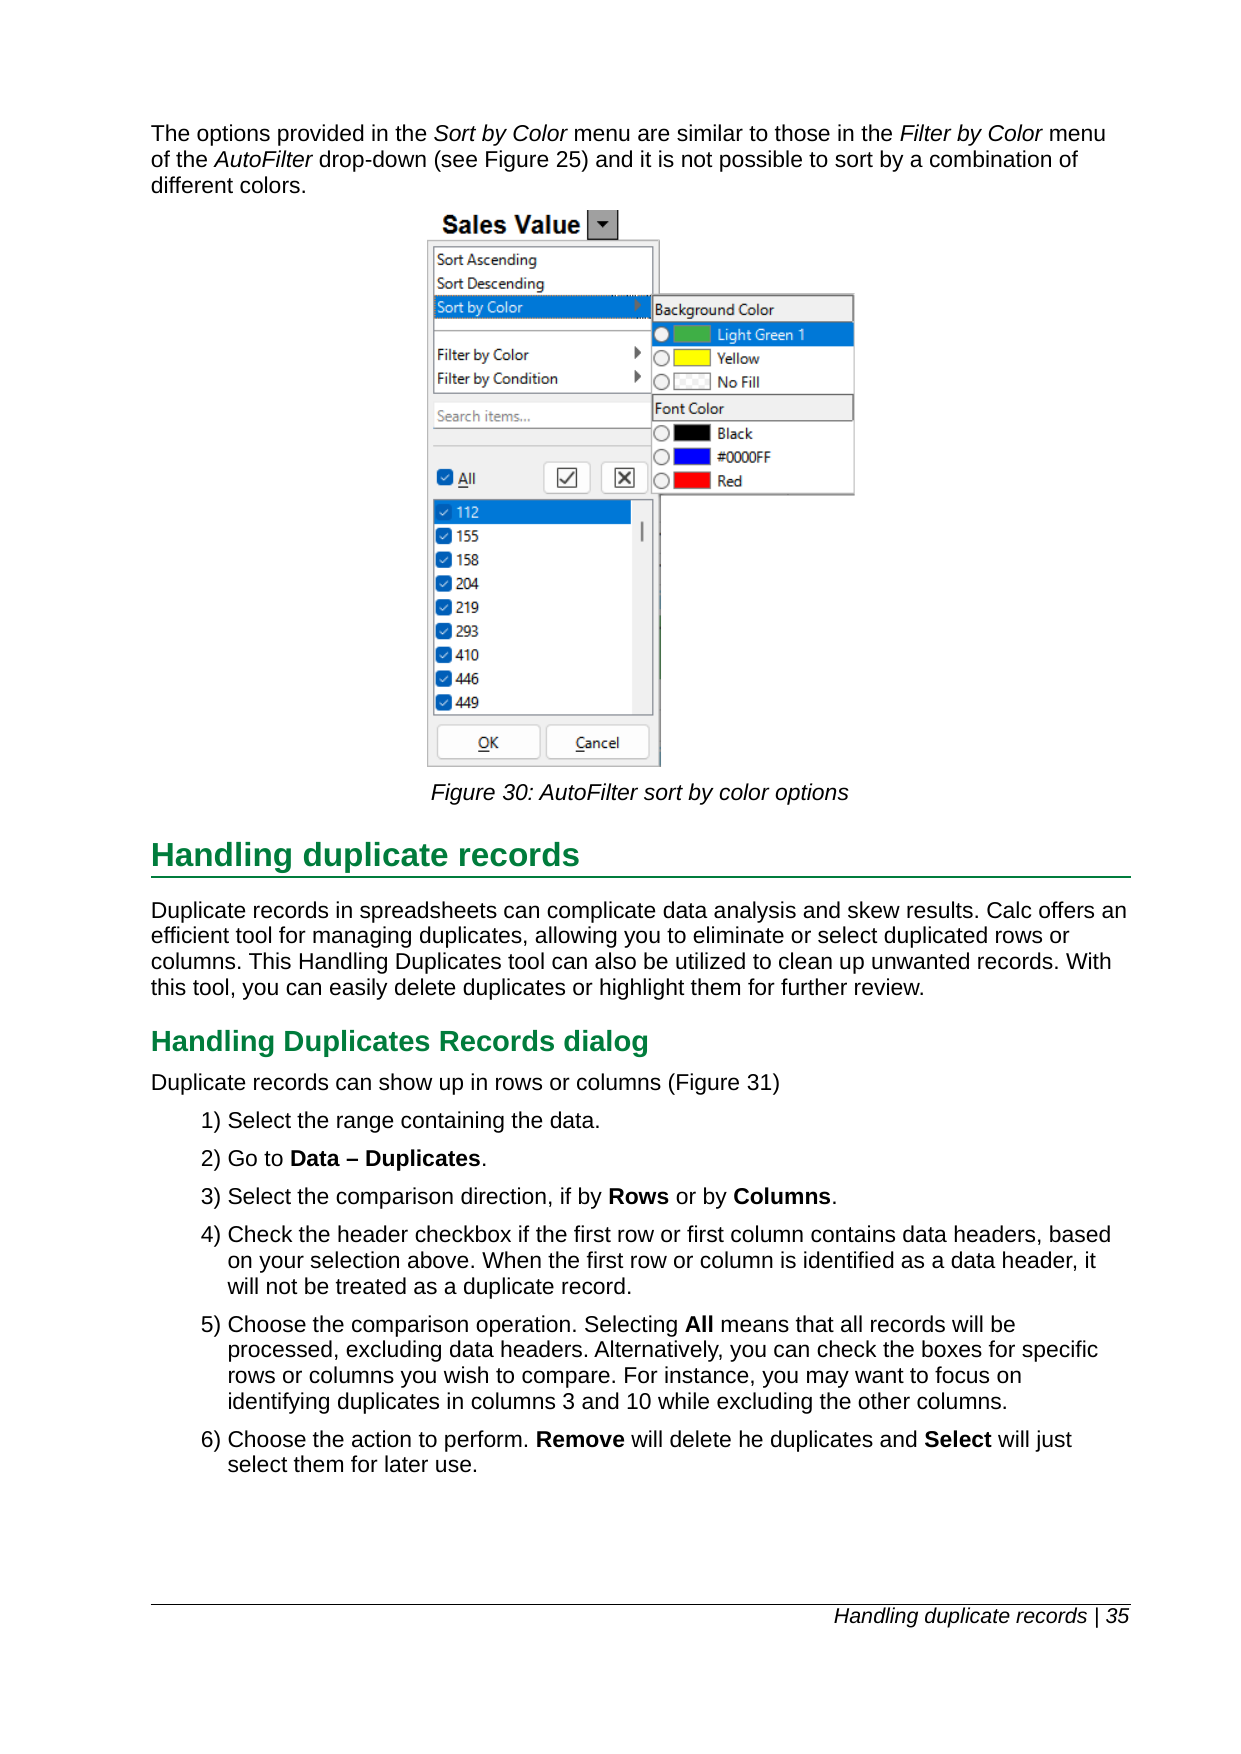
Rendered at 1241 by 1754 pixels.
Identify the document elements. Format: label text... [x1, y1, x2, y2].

list Check the header checkbox if the first row or first column contains data headers, based on your selection above. When the first row or column is identified as a data header, it will not be treated as a duplicate record. [227, 1222, 1131, 1299]
text Duplicate records can show up in rows or columns (Figure 31) [151, 1069, 1131, 1095]
list Choose the comparison operation. Selecting All means that all records will be processed, excluding data headers. Alternatively, you can check the boxes for specific rows or columns you wish to compare. For instance, you may want to focus on identifying duplicates in columns 3 and 10 while excluding the other columns. [227, 1311, 1131, 1414]
list Choose the action to perform. Remove will delete he duplicates and Select will just select them for later use. [227, 1426, 1131, 1478]
picture [427, 210, 855, 767]
text Duplicate records in spreadsheets can complicate data analysis and skew results. Calc offers an efficient tool for managing duplicates, allowing you to eliminate or select duplicated rows or columns. This Handling Duplicates tool can also be utilized to clean up unwanted records. With this tool, you can easily delete duplicates or highlight them for further review. [151, 897, 1131, 1000]
list Select the range containing the data. [227, 1108, 1131, 1133]
list Select the comparison direction, if by Rows or by Columns. [227, 1184, 1131, 1209]
subtitle Handling duplicate records [151, 836, 1131, 876]
text Figure 30: AutoFilter sort by color options [427, 779, 854, 805]
text The options provided in the Sort by Color menu are similar to those in the Filter by Color menu of the AutoFilter drop-down (see Figure 25) and it is not possible to sort by a combination of different colors. [151, 121, 1131, 198]
list Go to Data – Duplicates. [227, 1146, 1131, 1171]
subtitle Handling Duplicates Records dialog [151, 1024, 1131, 1057]
